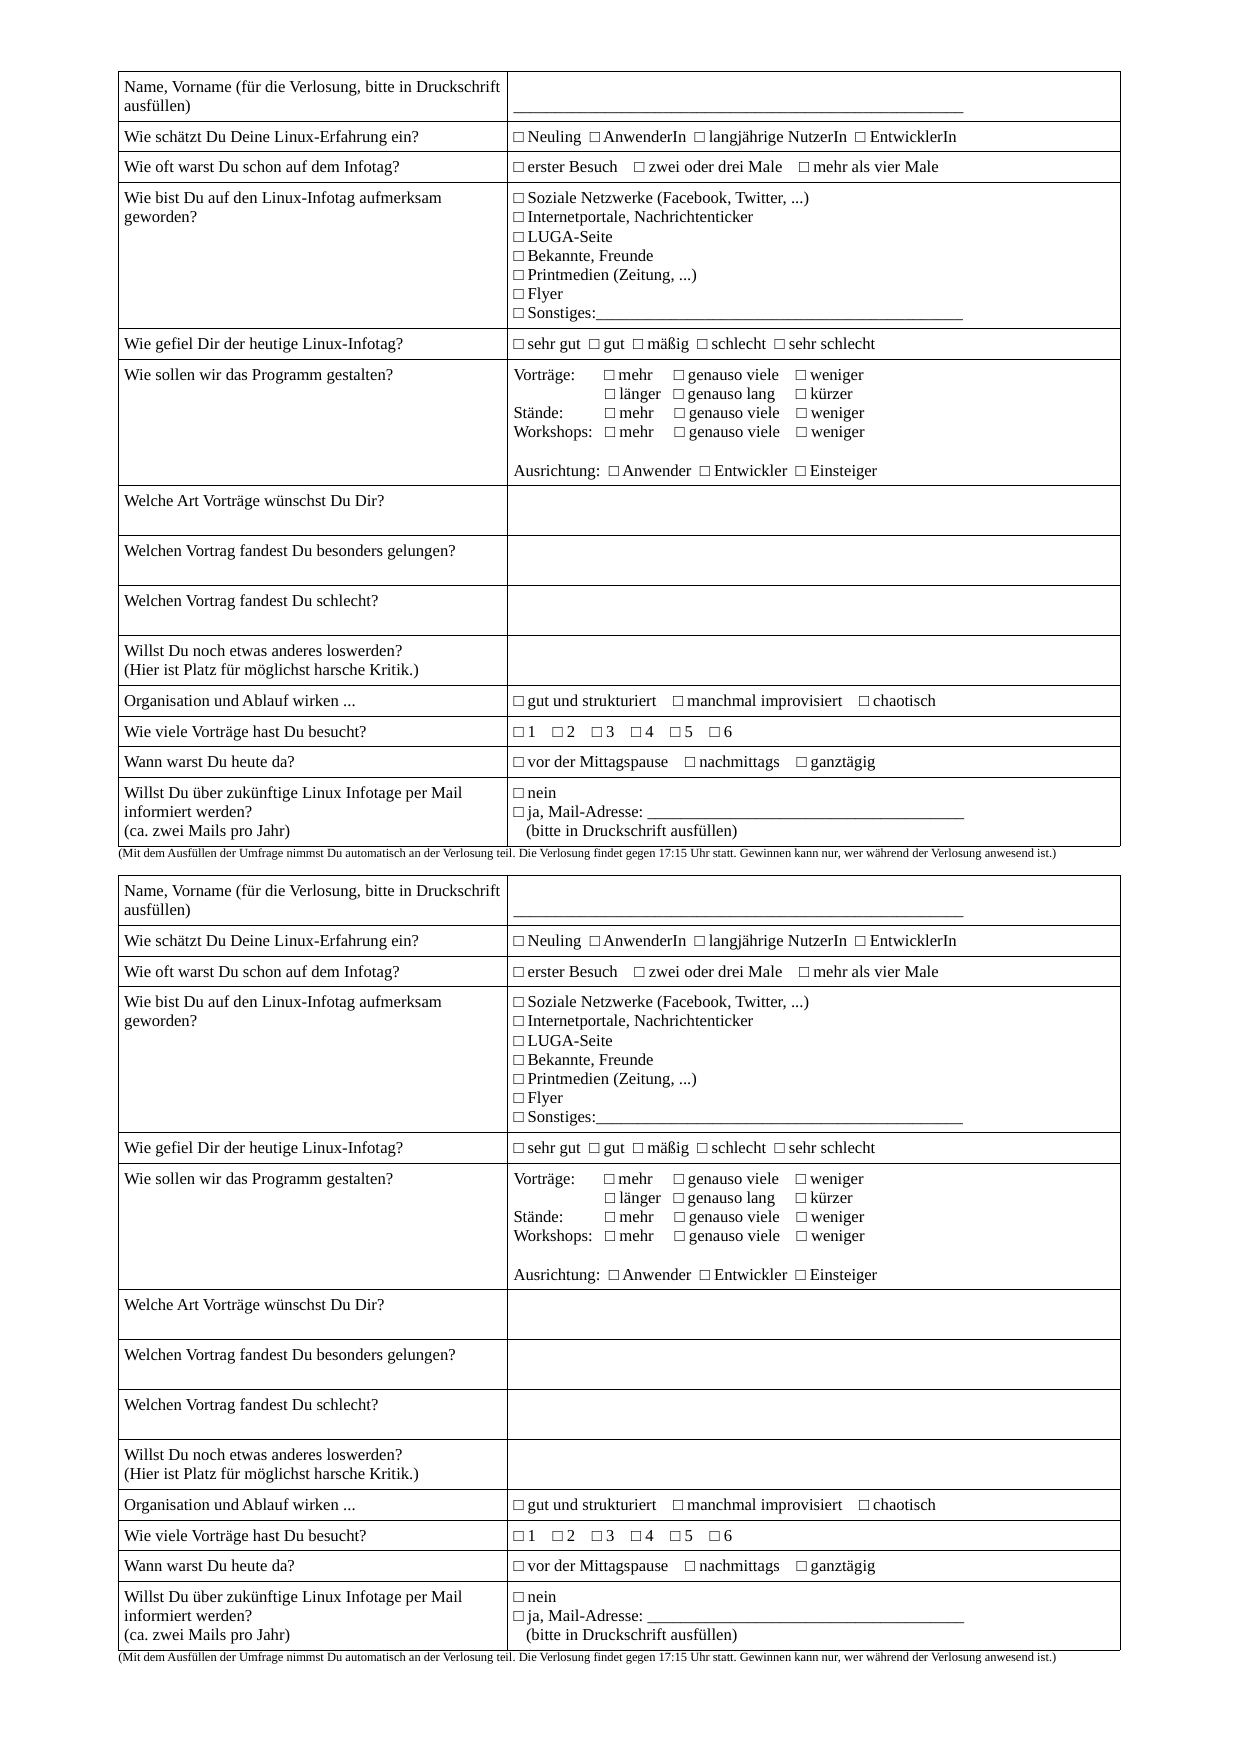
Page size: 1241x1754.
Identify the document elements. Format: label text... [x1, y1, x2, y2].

table_cell Wie sollen wir das Programm gestalten? [119, 1164, 507, 1289]
table_cell □ Soziale Netzwerke (Facebook, Twitter, ...) □ Internetportale, Nachrichtenticker □ LUGA-Seite □ Bekannte, Freunde □ Printmedien (Zeitung, ...) □ Flyer □ Sonstiges:____________________________________________ [508, 987, 1120, 1132]
table_header Name, Vorname (für die Verlosung, bitte in Druckschrift ausfüllen) [119, 876, 507, 925]
text (Mit dem Ausfüllen der Umfrage nimmst Du automatisch an der Verlosung teil. Die Verlosung findet gegen 17:15 Uhr statt. Gewinnen kann nur, wer während der Verlosung anwesend ist.) [118, 846, 1122, 861]
table_cell Wie bist Du auf den Linux-Infotag aufmerksam geworden? [119, 987, 507, 1132]
table_cell □ Neuling □ AnwenderIn □ langjährige NutzerIn □ EntwicklerIn [508, 926, 1120, 956]
table_header ______________________________________________________ [508, 876, 1120, 925]
table_cell [508, 536, 1120, 585]
table_cell Organisation und Ablauf wirken ... [119, 686, 507, 716]
table_cell Wie viele Vorträge hast Du besucht? [119, 1521, 507, 1550]
table_cell □ gut und strukturiert □ manchmal improvisiert □ chaotisch [508, 1490, 1120, 1519]
table_cell □ erster Besuch □ zwei oder drei Male □ mehr als vier Male [508, 957, 1120, 986]
table_cell Willst Du über zukünftige Linux Infotage per Mail informiert werden? (ca. zwei Mails pro Jahr) [119, 1582, 507, 1650]
table_cell Welchen Vortrag fandest Du besonders gelungen? [119, 536, 507, 585]
table_cell □ 1 □ 2 □ 3 □ 4 □ 5 □ 6 [508, 717, 1120, 746]
table_cell □ sehr gut □ gut □ mäßig □ schlecht □ sehr schlecht [508, 1133, 1120, 1163]
table_cell Wie schätzt Du Deine Linux-Erfahrung ein? [119, 926, 507, 956]
table_cell [508, 1440, 1120, 1489]
table_cell □ gut und strukturiert □ manchmal improvisiert □ chaotisch [508, 686, 1120, 716]
table_cell [508, 1290, 1120, 1339]
table_cell □ vor der Mittagspause □ nachmittags □ ganztägig [508, 747, 1120, 777]
table_cell Wie viele Vorträge hast Du besucht? [119, 717, 507, 746]
table_cell Welche Art Vorträge wünschst Du Dir? [119, 1290, 507, 1339]
table_cell Welchen Vortrag fandest Du schlecht? [119, 586, 507, 635]
table_cell □ nein □ ja, Mail-Adresse: ______________________________________ (bitte in Druckschrift ausfüllen) [508, 778, 1120, 846]
table_cell Welchen Vortrag fandest Du besonders gelungen? [119, 1340, 507, 1389]
table_cell Organisation und Ablauf wirken ... [119, 1490, 507, 1519]
text (Mit dem Ausfüllen der Umfrage nimmst Du automatisch an der Verlosung teil. Die Verlosung findet gegen 17:15 Uhr statt. Gewinnen kann nur, wer während der Verlosung anwesend ist.) [118, 1650, 1122, 1664]
table_cell Willst Du noch etwas anderes loswerden? (Hier ist Platz für möglichst harsche Kritik.) [119, 1440, 507, 1489]
table_cell Willst Du noch etwas anderes loswerden? (Hier ist Platz für möglichst harsche Kritik.) [119, 636, 507, 685]
table_cell □ Neuling □ AnwenderIn □ langjährige NutzerIn □ EntwicklerIn [508, 122, 1120, 151]
table_cell Wie gefiel Dir der heutige Linux-Infotag? [119, 1133, 507, 1163]
table_cell [508, 1340, 1120, 1389]
table_cell □ nein □ ja, Mail-Adresse: ______________________________________ (bitte in Druckschrift ausfüllen) [508, 1582, 1120, 1650]
table_cell Wie bist Du auf den Linux-Infotag aufmerksam geworden? [119, 183, 507, 328]
table_cell Wie sollen wir das Programm gestalten? [119, 360, 507, 485]
table_cell Willst Du über zukünftige Linux Infotage per Mail informiert werden? (ca. zwei Mails pro Jahr) [119, 778, 507, 846]
table_cell [508, 636, 1120, 685]
table_cell Wie oft warst Du schon auf dem Infotag? [119, 152, 507, 182]
table_cell [508, 1390, 1120, 1439]
table_cell Welche Art Vorträge wünschst Du Dir? [119, 486, 507, 535]
table_cell Welchen Vortrag fandest Du schlecht? [119, 1390, 507, 1439]
table_cell □ sehr gut □ gut □ mäßig □ schlecht □ sehr schlecht [508, 329, 1120, 359]
table_header Name, Vorname (für die Verlosung, bitte in Druckschrift ausfüllen) [119, 72, 507, 121]
table_cell □ 1 □ 2 □ 3 □ 4 □ 5 □ 6 [508, 1521, 1120, 1550]
table_cell Wie gefiel Dir der heutige Linux-Infotag? [119, 329, 507, 359]
table_cell [508, 586, 1120, 635]
table_cell □ erster Besuch □ zwei oder drei Male □ mehr als vier Male [508, 152, 1120, 182]
table_cell □ Soziale Netzwerke (Facebook, Twitter, ...) □ Internetportale, Nachrichtenticker □ LUGA-Seite □ Bekannte, Freunde □ Printmedien (Zeitung, ...) □ Flyer □ Sonstiges:____________________________________________ [508, 183, 1120, 328]
table_cell Vorträge: □ mehr □ genauso viele □ weniger □ länger □ genauso lang □ kürzer Stände: □ mehr □ genauso viele □ weniger Workshops: □ mehr □ genauso viele □ weniger Ausrichtung: □ Anwender □ Entwickler □ Einsteiger [508, 1164, 1120, 1289]
table_cell □ vor der Mittagspause □ nachmittags □ ganztägig [508, 1551, 1120, 1581]
table_cell Wie schätzt Du Deine Linux-Erfahrung ein? [119, 122, 507, 151]
table_cell Vorträge: □ mehr □ genauso viele □ weniger □ länger □ genauso lang □ kürzer Stände: □ mehr □ genauso viele □ weniger Workshops: □ mehr □ genauso viele □ weniger Ausrichtung: □ Anwender □ Entwickler □ Einsteiger [508, 360, 1120, 485]
table_header ______________________________________________________ [508, 72, 1120, 121]
table_cell Wann warst Du heute da? [119, 747, 507, 777]
table_cell Wie oft warst Du schon auf dem Infotag? [119, 957, 507, 986]
table_cell Wann warst Du heute da? [119, 1551, 507, 1581]
table_cell [508, 486, 1120, 535]
